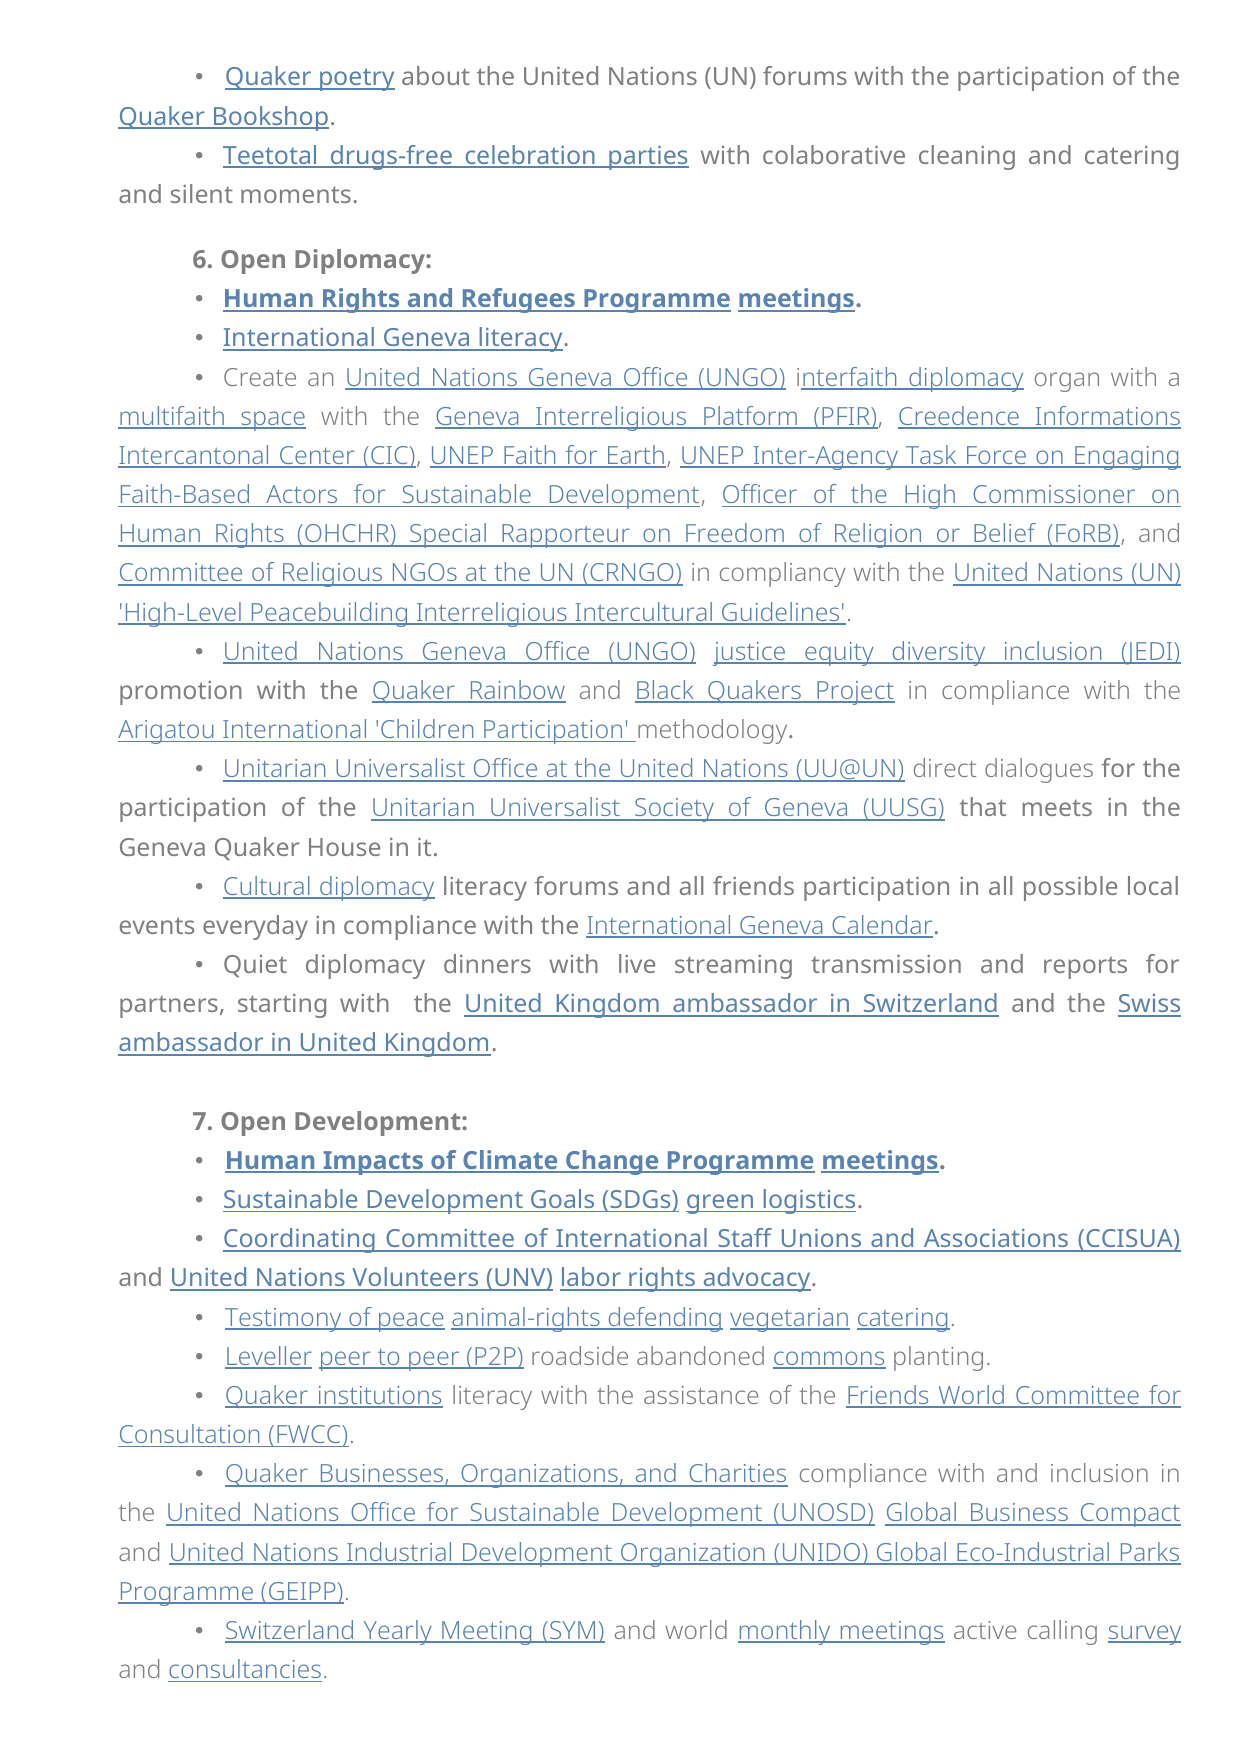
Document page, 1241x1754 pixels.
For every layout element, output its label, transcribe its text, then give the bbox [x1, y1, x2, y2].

list Leveller peer to peer (P2P) roadside abandoned commons planting. [118, 1338, 1181, 1372]
list Teetotal drugs-free celebration parties with colaborative cleaning and catering and silent moments. [118, 137, 1181, 211]
text 6. Open Diplomacy: [118, 242, 1181, 276]
text 7. Open Development: [192, 1103, 1181, 1137]
list Testimony of peace animal-rights defending vegetarian catering. [118, 1299, 1181, 1333]
list Human Impacts of Climate Change Programme meetings. [118, 1143, 1181, 1177]
list Unitarian Universalist Office at the United Nations (UU@UN) direct dialogues for the participation of the Unitarian Universalist Society of Geneva (UUSG) that meets in the Geneva Quaker House in it. [118, 751, 1181, 863]
list Quaker institutions literacy with the assistance of the Friends World Committee for Consultation (FWCC). [118, 1378, 1181, 1451]
list Coordinating Committee of International Staff Unions and Associations (CCISUA) and United Nations Volunteers (UNV) labor rights advocacy. [118, 1221, 1181, 1294]
list Quaker poetry about the United Nations (UN) forums with the participation of the Quaker Bookshop. [118, 59, 1181, 132]
list International Geneva literacy. [118, 320, 1181, 354]
list Sustainable Development Goals (SDGs) green logistics. [118, 1182, 1181, 1216]
list Quiet diplomacy dinners with live streaming transmission and reports for partners, starting with the United Kingdom ambassador in Switzerland and the Swiss ambassador in United Kingdom. [118, 947, 1181, 1059]
list Human Rights and Refugees Programme meetings. [118, 281, 1181, 315]
list Cultural diplomacy literacy forums and all friends participation in all possible local events everyday in compliance with the International Geneva Calendar. [118, 868, 1181, 942]
list Create an United Nations Geneva Office (UNGO) interfaith diplomacy organ with a multifaith space with the Geneva Interreligious Platform (PFIR), Creedence Informations Intercantonal Center (CIC), UNEP Faith for Earth, UNEP Inter-Agency Task Force on Engaging Faith-Based Actors for Sustainable Development, Officer of the High Commissioner on Human Rights (OHCHR) Special Rapporteur on Freedom of Religion or Belief (FoRB), and Committee of Religious NGOs at the UN (CRNGO) in compliancy with the United Nations (UN) 'High-Level Peacebuilding Interreligious Intercultural Guidelines'. [118, 359, 1181, 628]
list United Nations Geneva Office (UNGO) justice equity diversity inclusion (JEDI) promotion with the Quaker Rainbow and Black Quakers Project in compliance with the Arigatou International 'Children Participation' methodology. [118, 633, 1181, 746]
list Quaker Businesses, Organizations, and Charities compliance with and inclusion in the United Nations Office for Sustainable Development (UNOSD) Global Business Compact and United Nations Industrial Development Organization (UNIDO) Global Eco-Industrial Parks Programme (GEIPP). [118, 1456, 1181, 1607]
list Switzerland Yearly Meeting (SYM) and world monthly meetings active calling survey and consultancies. [118, 1613, 1181, 1686]
